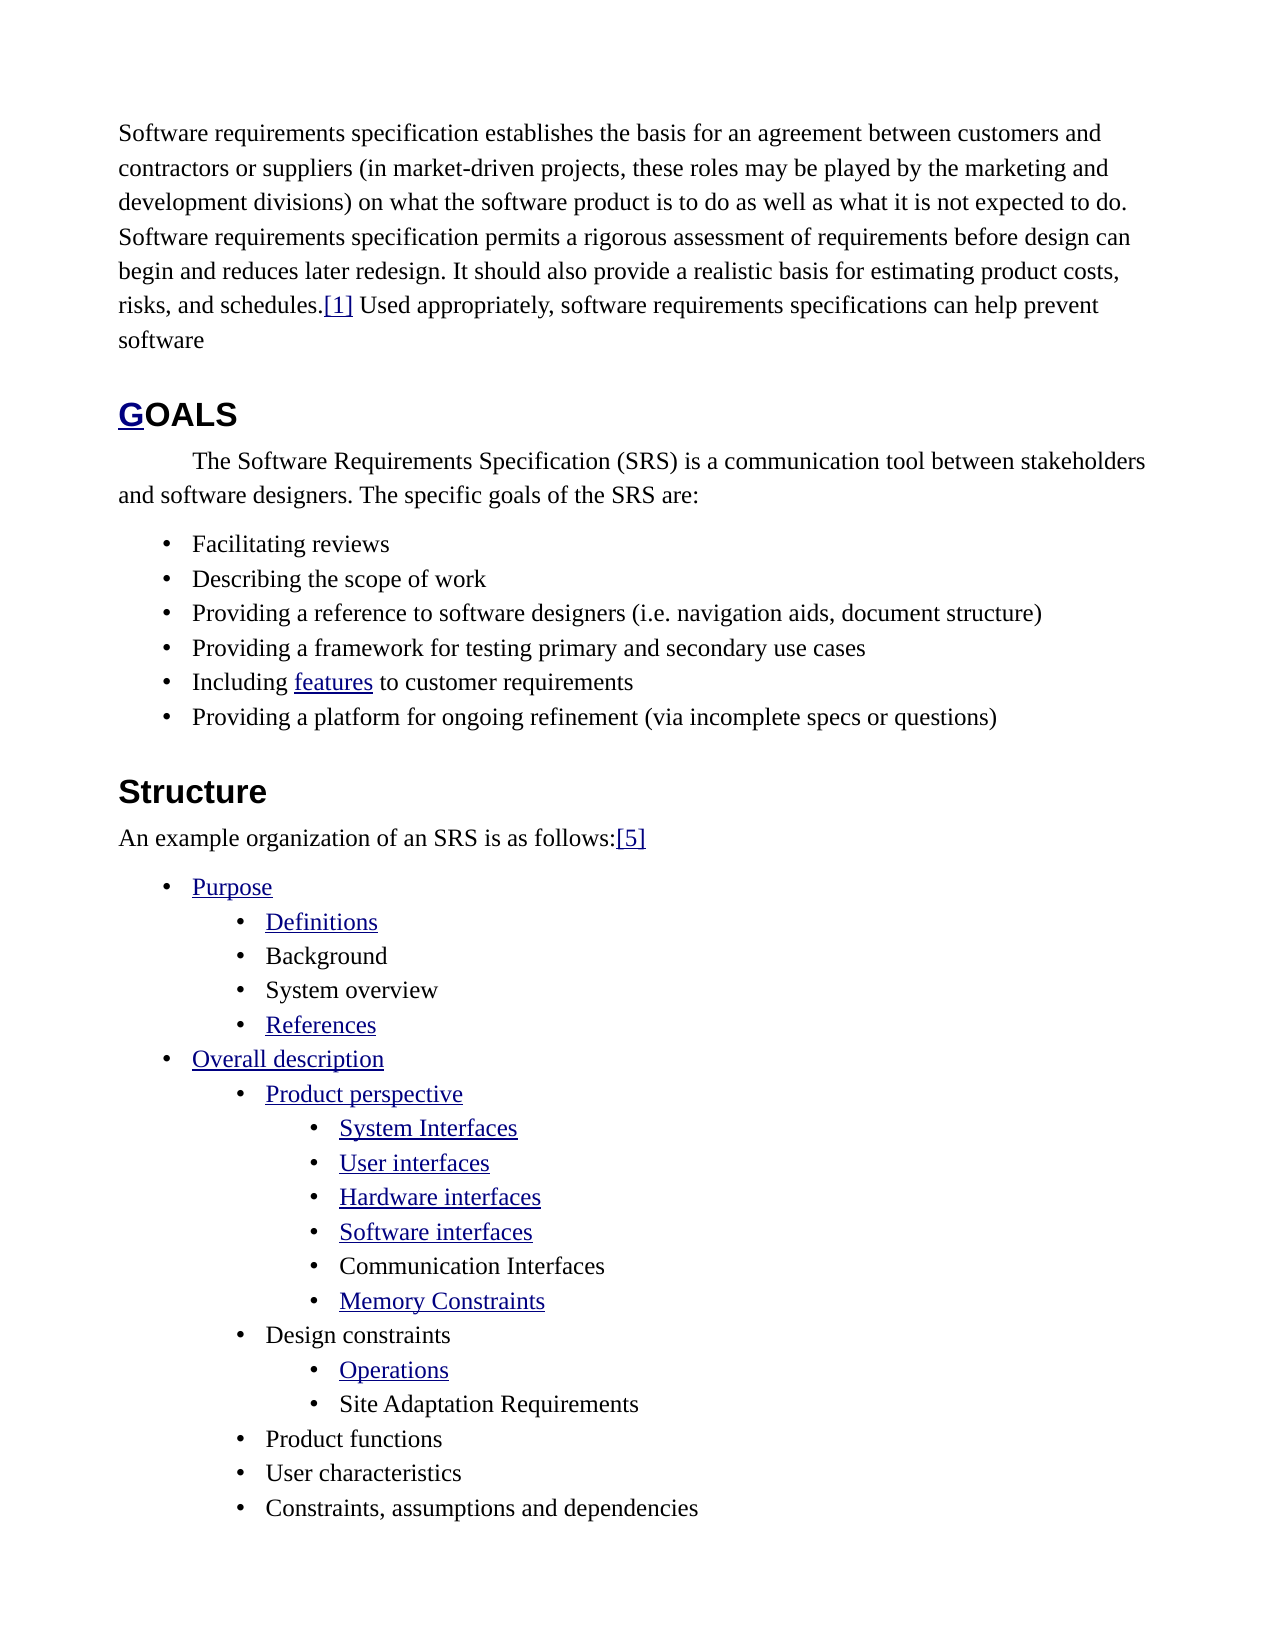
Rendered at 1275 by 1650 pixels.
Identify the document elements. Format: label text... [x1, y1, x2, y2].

list System overview [236, 976, 1157, 1004]
list Design constraints [236, 1320, 1157, 1349]
list User characteristics [236, 1458, 1157, 1487]
list Providing a reference to software designers (i.e. navigation aids, document structure) [162, 598, 1157, 627]
list Constraints, assumptions and dependencies [236, 1493, 1157, 1521]
list System Interfaces [309, 1113, 1157, 1142]
list Site Adaptation Requirements [309, 1389, 1157, 1418]
list Describing the scope of work [162, 564, 1157, 593]
list Facilitating reviews [162, 529, 1157, 558]
list Overall description [162, 1044, 1157, 1073]
subtitle GOALS [118, 395, 1157, 433]
text Software requirements specification establishes the basis for an agreement between customers and contractors or suppliers (in market-driven projects, these roles may be played by the marketing and development divisions) on what the software product is to do as well as what it is not expected to do. Software requirements specification permits a rigorous assessment of requirements before design can begin and reduces later redesign. It should also provide a realistic basis for estimating product costs, risks, and schedules.[1] Used appropriately, software requirements specifications can help prevent software [118, 118, 1157, 354]
list User interfaces [309, 1148, 1157, 1177]
text The Software Requirements Specification (SRS) is a communication tool between stakeholders and software designers. The specific goals of the SRS are: [118, 446, 1157, 509]
list References [236, 1010, 1157, 1039]
text An example organization of an SRS is as follows:[5] [118, 823, 1157, 852]
list Operations [309, 1355, 1157, 1383]
list Product functions [236, 1424, 1157, 1452]
list Including features to customer requirements [162, 667, 1157, 696]
list Providing a framework for testing primary and secondary use cases [162, 633, 1157, 662]
list Definitions [236, 907, 1157, 935]
list Background [236, 941, 1157, 970]
list Product perspective [236, 1079, 1157, 1108]
list Communication Interfaces [309, 1251, 1157, 1280]
subtitle Structure [118, 772, 1157, 811]
list Memory Constraints [309, 1286, 1157, 1314]
list Providing a platform for ongoing refinement (via incomplete specs or questions) [162, 702, 1157, 731]
list Purpose [162, 872, 1157, 901]
list Software interfaces [309, 1217, 1157, 1246]
list Hardware interfaces [309, 1182, 1157, 1211]
